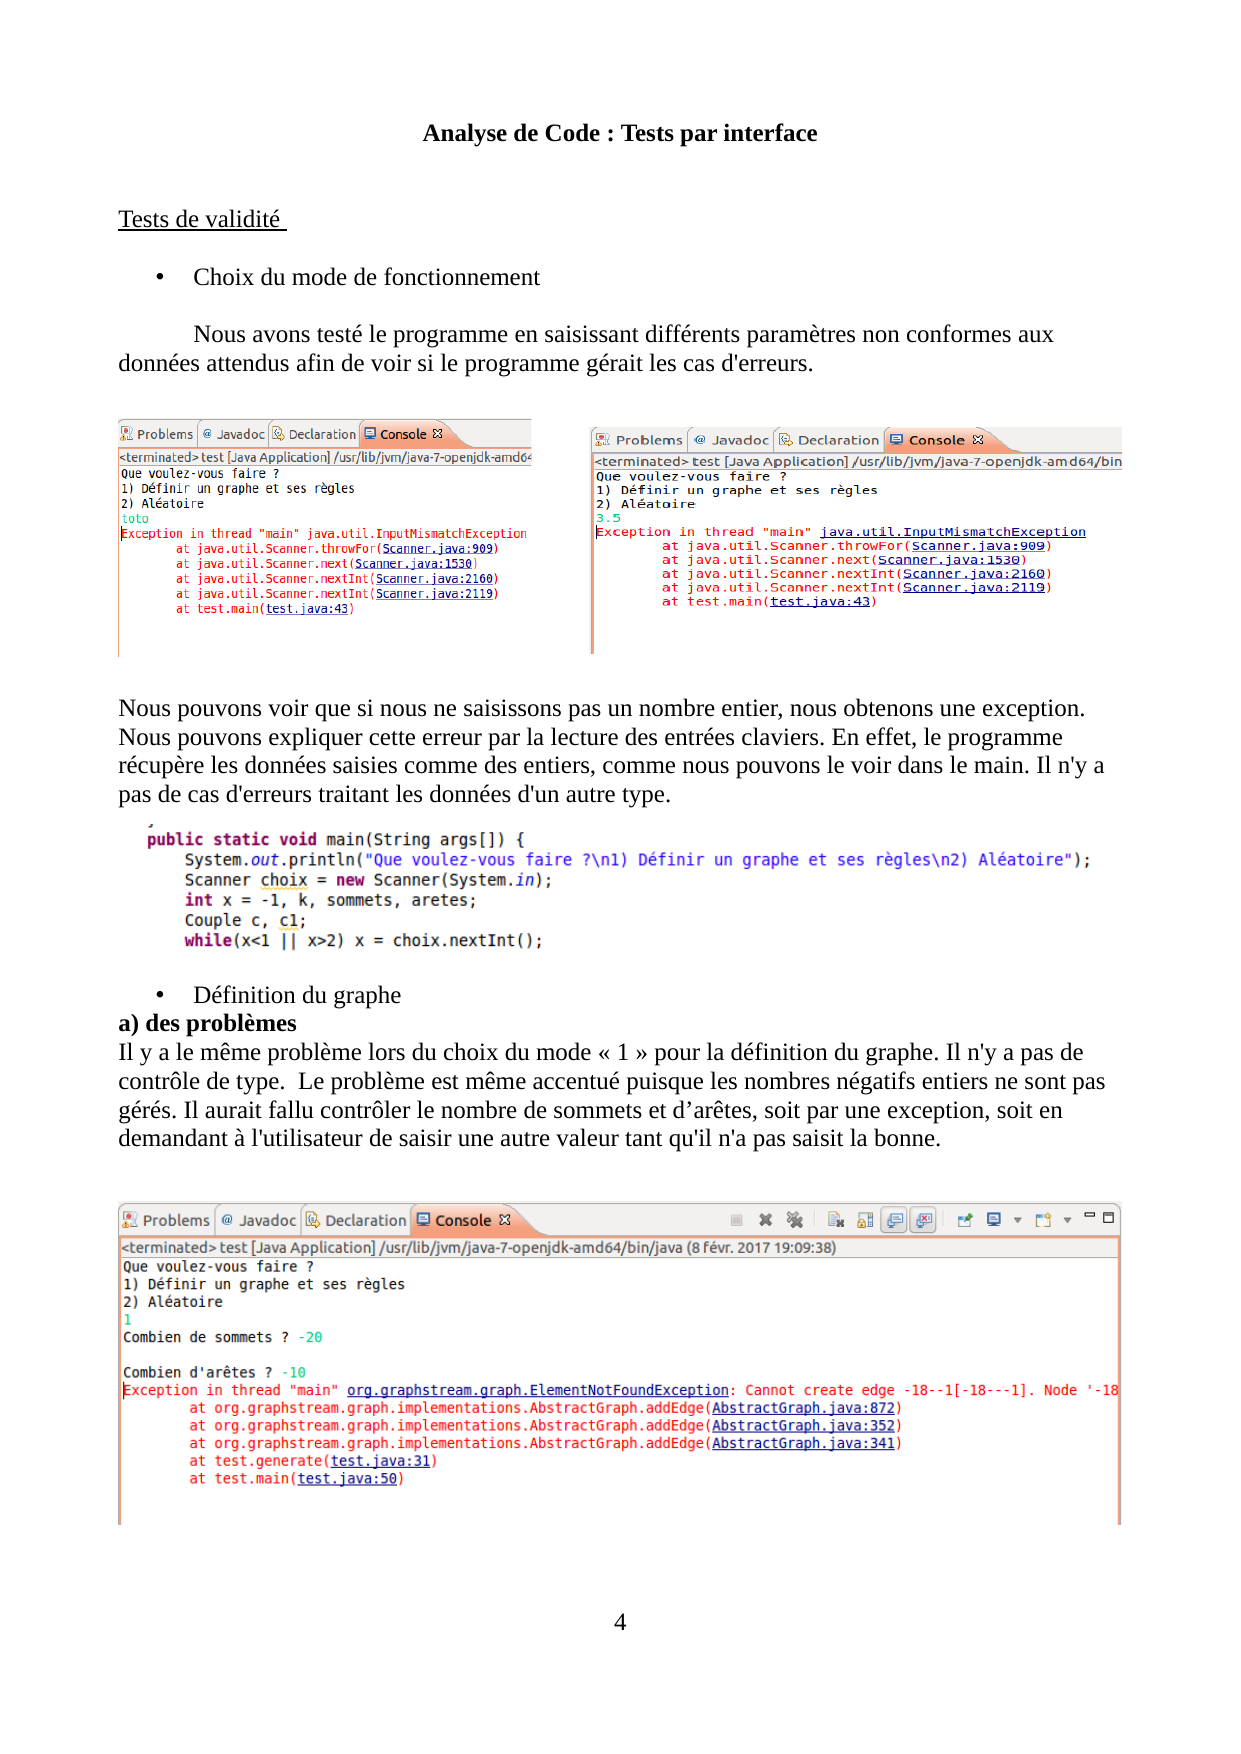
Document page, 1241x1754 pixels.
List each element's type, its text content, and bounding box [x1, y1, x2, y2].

text a) des problèmes [118, 1008, 1122, 1037]
text Nous pouvons voir que si nous ne saisissons pas un nombre entier, nous obtenons une exception. Nous pouvons expliquer cette erreur par la lecture des entrées claviers. En effet, le programme récupère les données saisies comme des entiers, comme nous pouvons le voir dans le main. Il n'y a pas de cas d'erreurs traitant les données d'un autre type. [118, 693, 1122, 808]
text Nous avons testé le programme en saisissant différents paramètres non conformes aux données attendus afin de voir si le programme gérait les cas d'erreurs. [118, 319, 1122, 377]
picture [118, 1201, 1123, 1525]
picture [127, 824, 1132, 951]
text Analyse de Code : Tests par interface [118, 118, 1122, 147]
text Tests de validité [118, 204, 1122, 233]
text Il y a le même problème lors du choix du mode « 1 » pour la définition du graphe. Il n'y a pas de contrôle de type. Le problème est même accentué puisque les nombres négatifs entiers ne sont pas gérés. Il aurait fallu contrôler le nombre de sommets et d’arêtes, soit par une exception, soit en demandant à l'utilisateur de saisir une autre valeur tant qu'il n'a pas saisit la bonne. [118, 1037, 1122, 1152]
list Choix du mode de fonctionnement [156, 262, 1122, 291]
picture [118, 418, 532, 657]
list Définition du graphe [156, 980, 1122, 1008]
picture [589, 427, 1123, 654]
